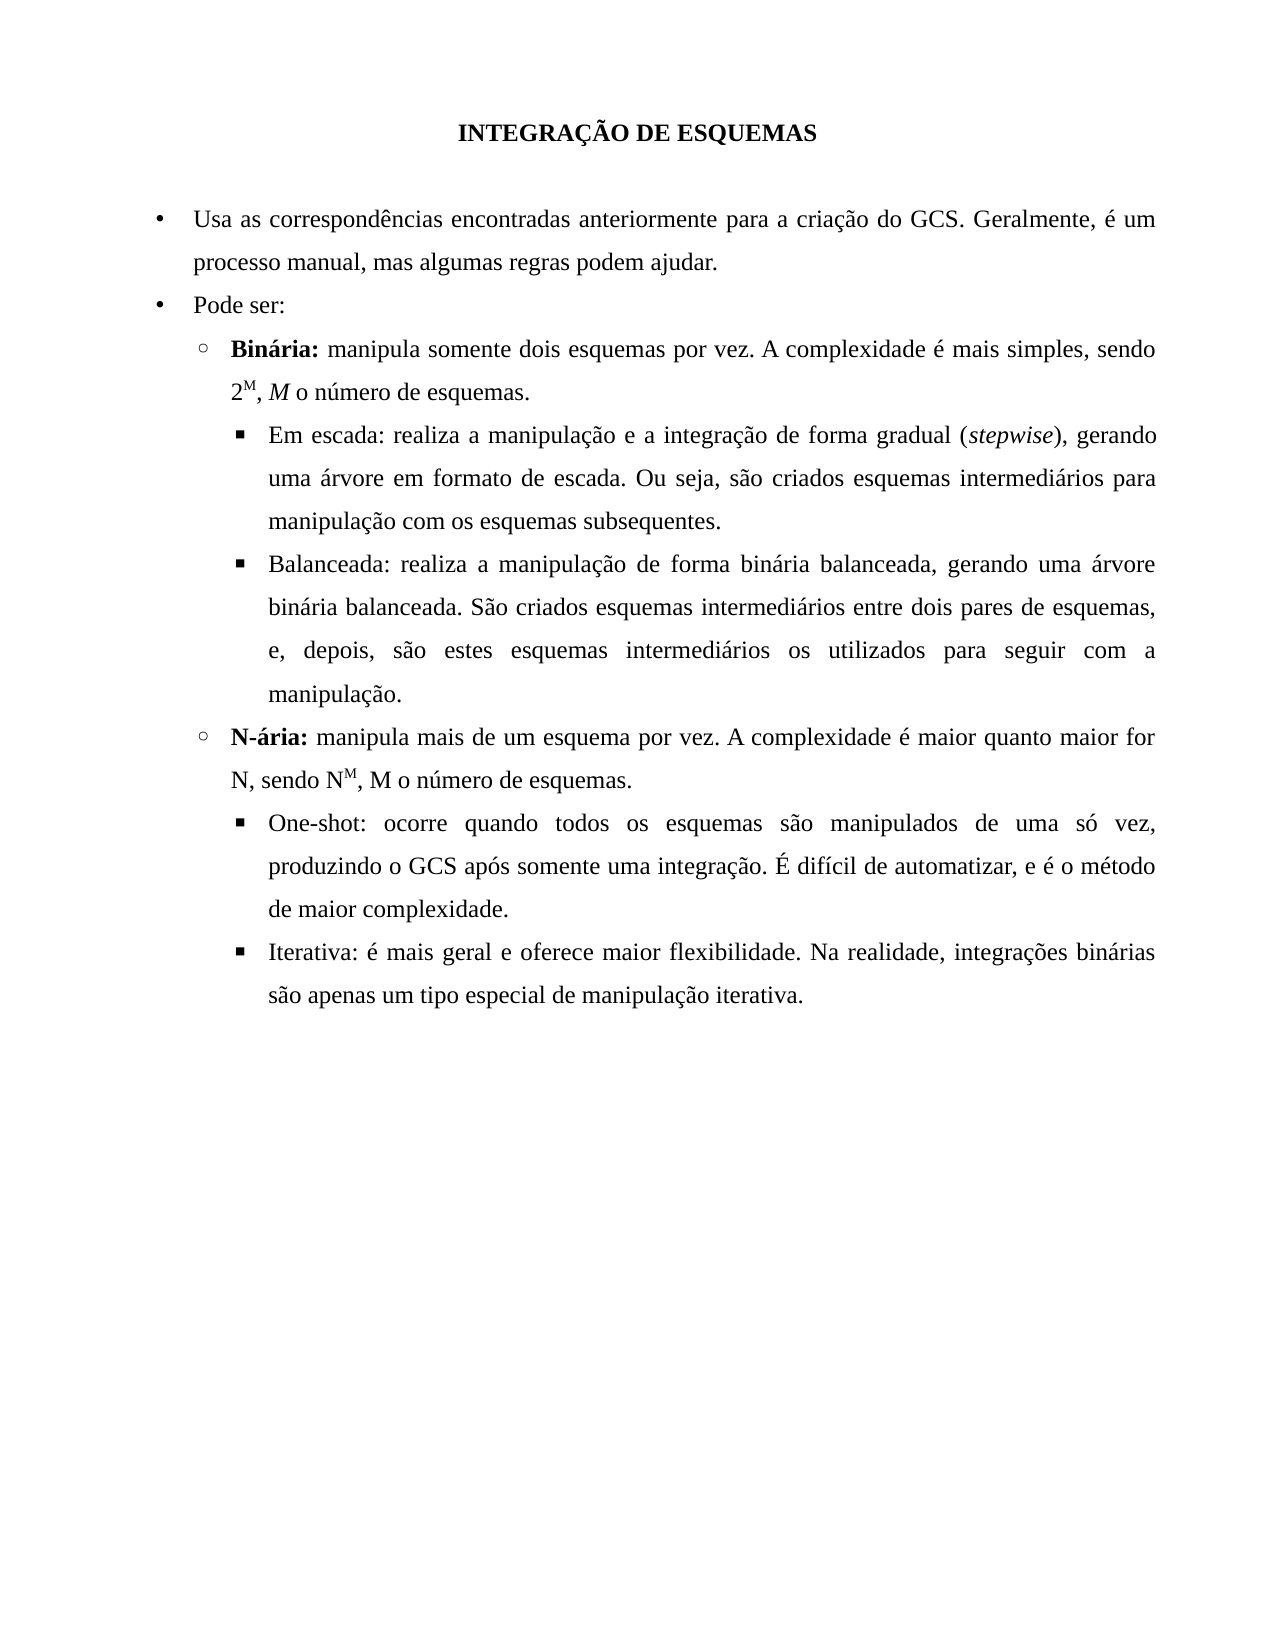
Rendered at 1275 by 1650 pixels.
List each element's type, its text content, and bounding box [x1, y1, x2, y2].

list Em escada: realiza a manipulação e a integração de forma gradual (stepwise), gerando uma árvore em formato de escada. Ou seja, são criados esquemas intermediários para manipulação com os esquemas subsequentes. [231, 420, 1157, 535]
list Binária: manipula somente dois esquemas por vez. A complexidade é mais simples, sendo 2M, M o número de esquemas. [193, 334, 1157, 406]
list One-shot: ocorre quando todos os esquemas são manipulados de uma só vez, produzindo o GCS após somente uma integração. É difícil de automatizar, e é o método de maior complexidade. [231, 808, 1157, 923]
list Iterativa: é mais geral e oferece maior flexibilidade. Na realidade, integrações binárias são apenas um tipo especial de manipulação iterativa. [231, 937, 1157, 1009]
list Balanceada: realiza a manipulação de forma binária balanceada, gerando uma árvore binária balanceada. São criados esquemas intermediários entre dois pares de esquemas, e, depois, são estes esquemas intermediários os utilizados para seguir com a manipulação. [231, 549, 1157, 707]
list Usa as correspondências encontradas anteriormente para a criação do GCS. Geralmente, é um processo manual, mas algumas regras podem ajudar. [156, 204, 1157, 276]
list N-ária: manipula mais de um esquema por vez. A complexidade é maior quanto maior for N, sendo NM, M o número de esquemas. [193, 722, 1157, 794]
list Pode ser: [156, 291, 1157, 319]
text INTEGRAÇÃO DE ESQUEMAS [118, 118, 1157, 147]
